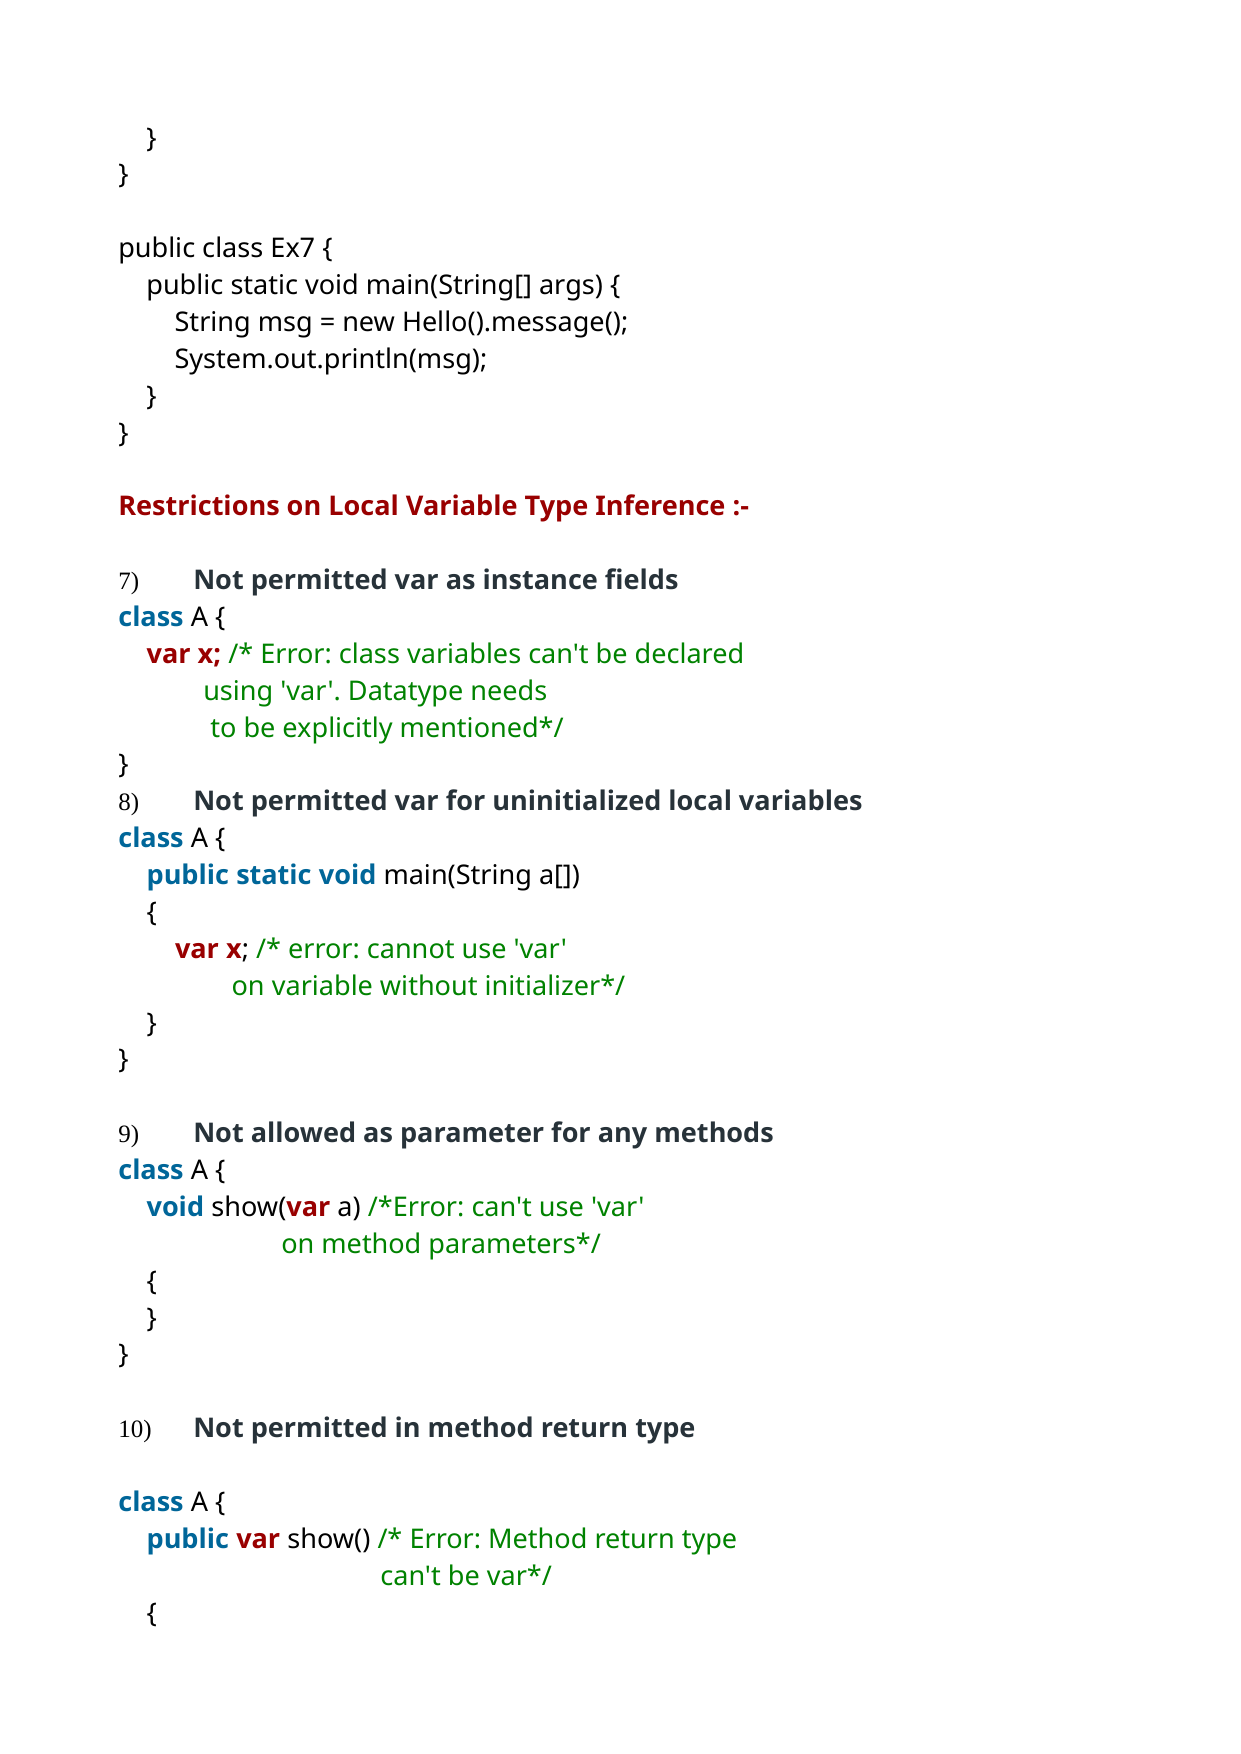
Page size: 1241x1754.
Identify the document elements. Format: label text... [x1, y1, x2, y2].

text } [118, 745, 1122, 782]
text var x; /* error: cannot use 'var' [118, 929, 1122, 966]
text System.out.println(msg); [118, 339, 1122, 376]
list Not permitted in method return type [118, 1409, 1122, 1446]
text public static void main(String a[]) [118, 856, 1122, 892]
list Restrictions on Local Variable Type Inference :- [118, 487, 1122, 524]
text using 'var'. Datatype needs [118, 671, 1122, 708]
list Not permitted var as instance fields [118, 561, 1122, 597]
text } [118, 155, 1122, 192]
text class A { [118, 1482, 1122, 1519]
text public static void main(String[] args) { [118, 266, 1122, 302]
text public class Ex7 { [118, 229, 1122, 266]
text public var show() /* Error: Method return type [118, 1519, 1122, 1556]
text String msg = new Hello().message(); [118, 302, 1122, 339]
text } [118, 1003, 1122, 1040]
list Not allowed as parameter for any methods [118, 1114, 1122, 1151]
text } [118, 413, 1122, 450]
text } [118, 1298, 1122, 1335]
text } [118, 1040, 1122, 1077]
text } [118, 1335, 1122, 1372]
list Not permitted var for uninitialized local variables [118, 782, 1122, 819]
list class A { [118, 597, 1122, 634]
text } [118, 118, 1122, 155]
text on variable without initializer*/ [118, 966, 1122, 1003]
text can't be var*/ [118, 1556, 1122, 1593]
text { [118, 1261, 1122, 1298]
text void show(var a) /*Error: can't use 'var' [118, 1187, 1122, 1224]
text class A { [118, 1151, 1122, 1187]
text } [118, 376, 1122, 413]
text { [118, 1593, 1122, 1630]
text class A { [118, 819, 1122, 856]
text var x; /* Error: class variables can't be declared [118, 634, 1122, 671]
text on method parameters*/ [118, 1224, 1122, 1261]
text to be explicitly mentioned*/ [118, 708, 1122, 745]
text { [118, 892, 1122, 929]
